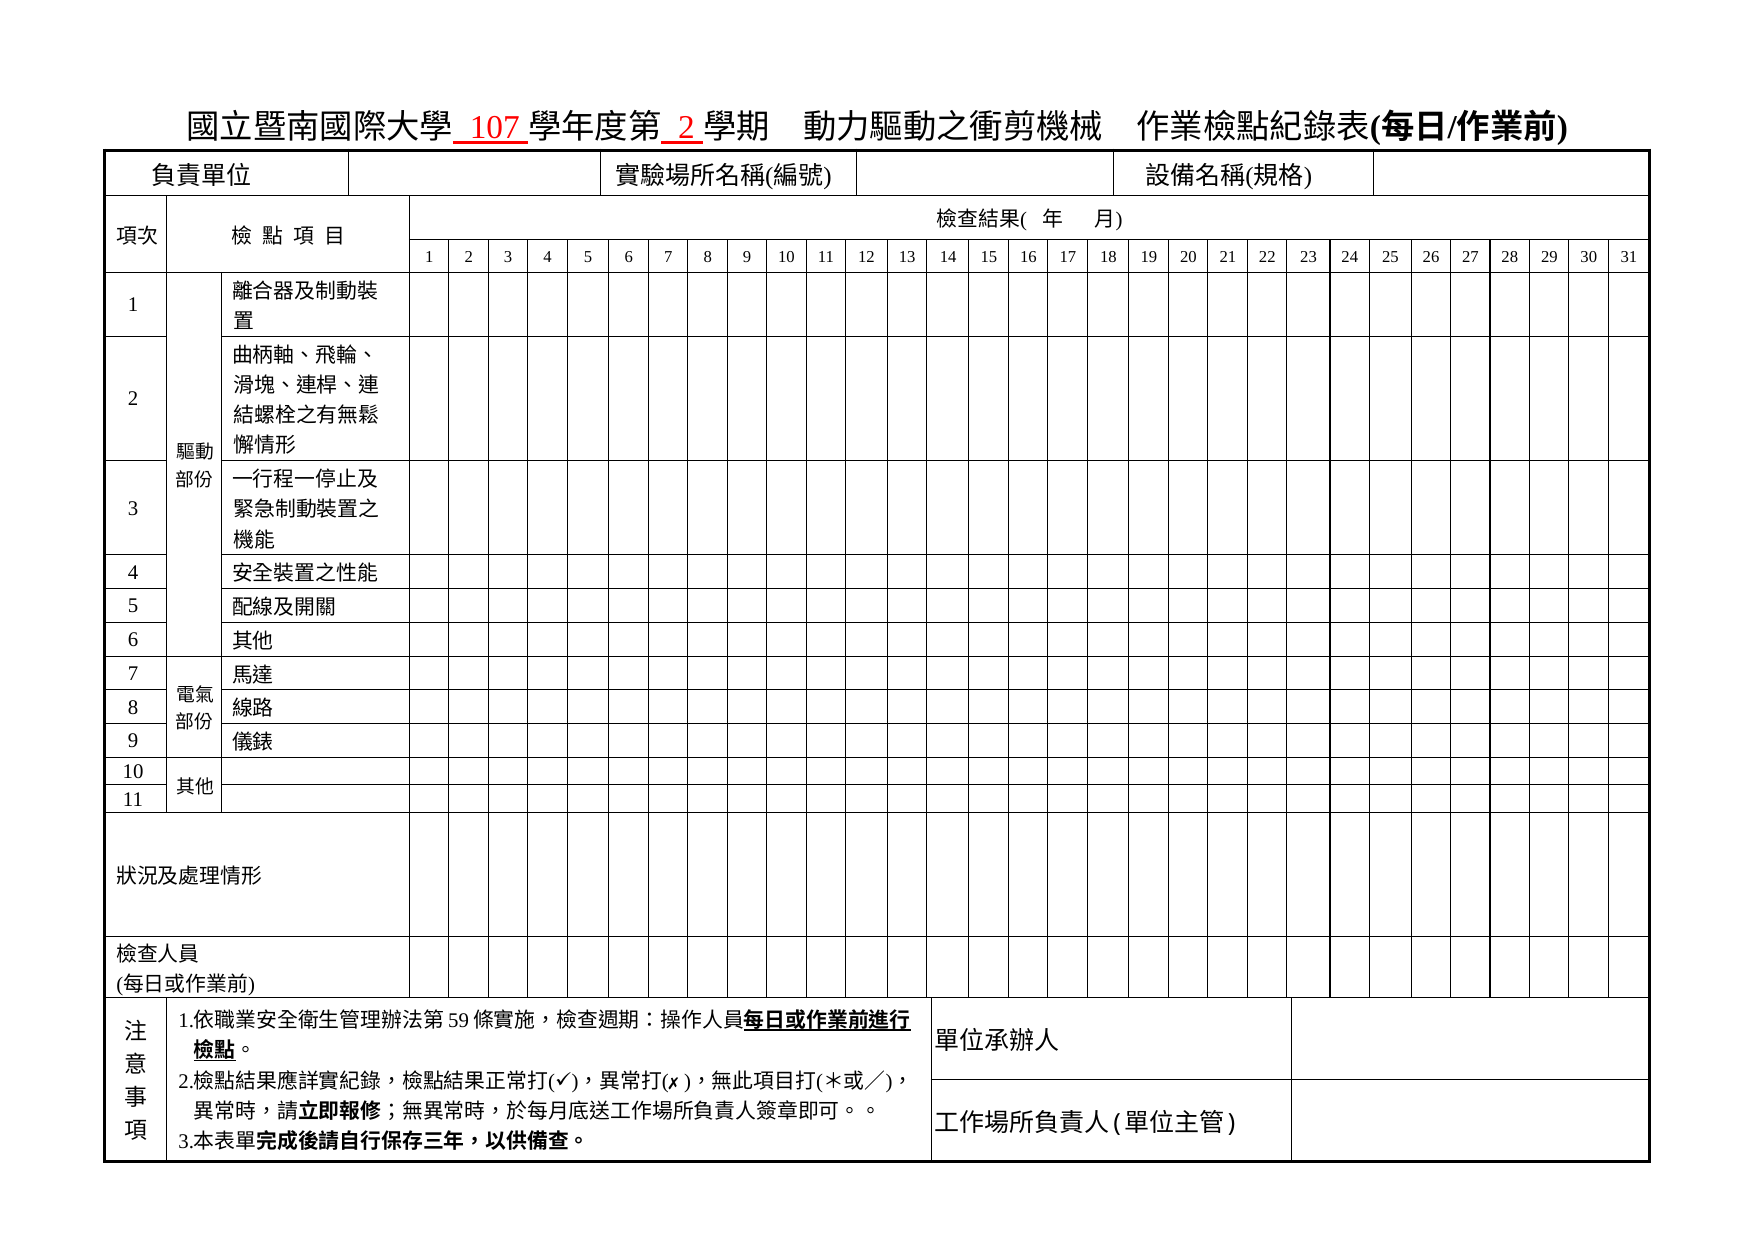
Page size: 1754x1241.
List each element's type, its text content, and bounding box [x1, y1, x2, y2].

table_cell [489, 273, 527, 336]
table_cell 1 [106, 273, 166, 336]
table_header [857, 152, 1113, 195]
table_cell [489, 337, 527, 460]
table_cell [1129, 785, 1168, 812]
table_cell [410, 273, 448, 336]
table_cell [1451, 337, 1489, 460]
table_cell [1609, 724, 1648, 757]
text 國立暨南國際大學 107 學年度第 2 學期 動力驅動之衝剪機械 作業檢點紀錄表(每日/作業前) [150, 100, 1604, 148]
table_cell [649, 724, 687, 757]
table_cell [1208, 657, 1247, 689]
table_cell [1451, 273, 1489, 336]
table_cell [1609, 337, 1648, 460]
table_cell [728, 785, 766, 812]
table_cell [1451, 555, 1489, 588]
table_cell [410, 623, 448, 656]
table_cell [1129, 589, 1168, 622]
table_cell 馬達 [222, 657, 409, 689]
table_cell [1331, 657, 1369, 689]
table_cell [807, 937, 845, 997]
table_cell [927, 555, 968, 588]
table_cell [1208, 937, 1247, 997]
table_cell [1009, 785, 1047, 812]
table_cell [767, 937, 806, 997]
table_cell [767, 724, 806, 757]
table_cell 25 [1370, 240, 1411, 272]
table_cell [528, 813, 567, 936]
table_cell [1009, 657, 1047, 689]
table_cell [846, 724, 887, 757]
table_cell [528, 589, 567, 622]
table_cell [528, 724, 567, 757]
table_cell [728, 461, 766, 554]
table_cell [1370, 690, 1411, 723]
table_cell 其他 [167, 758, 221, 812]
table_cell [969, 555, 1008, 588]
table_cell [528, 461, 567, 554]
table_cell [969, 724, 1008, 757]
table_cell 8 [688, 240, 727, 272]
table_cell [688, 273, 727, 336]
table_cell [1569, 589, 1608, 622]
table_cell [1491, 758, 1529, 784]
table_cell [609, 758, 648, 784]
table_cell [1331, 623, 1369, 656]
table_cell 6 [106, 623, 166, 656]
table_cell [1609, 589, 1648, 622]
table_cell [568, 813, 608, 936]
table_cell [1169, 657, 1207, 689]
table_cell [1248, 555, 1286, 588]
table_cell [449, 589, 488, 622]
table_cell [1169, 337, 1207, 460]
table_cell [1048, 623, 1087, 656]
table_cell [767, 758, 806, 784]
table_cell [688, 690, 727, 723]
table_cell [688, 555, 727, 588]
table_cell [1129, 813, 1168, 936]
table_cell [649, 785, 687, 812]
table_cell [1412, 337, 1450, 460]
table_cell [1009, 273, 1047, 336]
table_cell [649, 589, 687, 622]
table_cell [767, 461, 806, 554]
table_cell [1088, 690, 1128, 723]
table_cell [1370, 758, 1411, 784]
table_cell [1169, 724, 1207, 757]
table_cell 其他 [222, 623, 409, 656]
table_cell [1609, 273, 1648, 336]
table_cell [649, 461, 687, 554]
table_cell 檢查人員 (每日或作業前) [106, 937, 409, 997]
table_cell [609, 273, 648, 336]
table_cell [489, 555, 527, 588]
table_cell [609, 589, 648, 622]
table_header [1374, 152, 1648, 195]
table_cell [410, 337, 448, 460]
table_cell [1451, 758, 1489, 784]
table_cell [728, 273, 766, 336]
table_cell [1009, 589, 1047, 622]
table_cell [1088, 555, 1128, 588]
table_cell [969, 273, 1008, 336]
table_cell [969, 937, 1008, 997]
table_cell [688, 937, 727, 997]
table_cell [1609, 813, 1648, 936]
table_cell 檢 點 項 目 [167, 196, 409, 272]
table_cell [1292, 998, 1648, 1078]
table_cell [728, 724, 766, 757]
table_cell [1491, 937, 1529, 997]
table_cell [767, 657, 806, 689]
table_cell [1412, 589, 1450, 622]
table_cell [1088, 937, 1128, 997]
table_cell [927, 589, 968, 622]
table_cell [1370, 724, 1411, 757]
table_cell [1048, 758, 1087, 784]
table_cell [1491, 657, 1529, 689]
table_cell [1569, 724, 1608, 757]
table_cell [846, 555, 887, 588]
table_cell [1169, 589, 1207, 622]
table_cell [410, 937, 448, 997]
table_cell 31 [1609, 240, 1648, 272]
table_cell [807, 461, 845, 554]
table_cell [528, 623, 567, 656]
table_cell [1248, 461, 1286, 554]
table_cell [449, 461, 488, 554]
table_cell [1530, 273, 1568, 336]
table_cell [1370, 657, 1411, 689]
table_cell [1569, 758, 1608, 784]
table_cell [410, 555, 448, 588]
table_cell 驅動部份 [167, 273, 221, 656]
table_cell [888, 273, 926, 336]
table_cell [1088, 337, 1128, 460]
table_cell [1009, 623, 1047, 656]
table_cell 6 [609, 240, 648, 272]
table_cell 15 [969, 240, 1008, 272]
table_cell [1609, 657, 1648, 689]
table_cell [1287, 690, 1329, 723]
table_cell [807, 657, 845, 689]
table_cell 10 [767, 240, 806, 272]
table_cell [969, 785, 1008, 812]
table_cell [410, 785, 448, 812]
table_cell [568, 461, 608, 554]
table_cell [888, 337, 926, 460]
table_cell [609, 813, 648, 936]
table_cell [1287, 657, 1329, 689]
table_cell [767, 589, 806, 622]
table_cell 7 [649, 240, 687, 272]
table_cell [1287, 589, 1329, 622]
table_cell [1451, 937, 1489, 997]
table_cell [1208, 589, 1247, 622]
table_cell [1048, 273, 1087, 336]
table_cell [807, 589, 845, 622]
table_cell [1169, 461, 1207, 554]
table_cell [649, 690, 687, 723]
table_cell [1530, 937, 1568, 997]
table_cell [1248, 937, 1286, 997]
table_cell 18 [1088, 240, 1128, 272]
table_cell 20 [1169, 240, 1207, 272]
table_cell [1248, 690, 1286, 723]
table_cell 11 [106, 785, 166, 812]
table_cell [888, 690, 926, 723]
table_cell [1169, 937, 1207, 997]
table_cell [688, 813, 727, 936]
table_cell [846, 657, 887, 689]
table_cell 儀錶 [222, 724, 409, 757]
table_cell [1530, 690, 1568, 723]
table_cell [1248, 337, 1286, 460]
table_cell [1530, 813, 1568, 936]
table_cell [1129, 273, 1168, 336]
table_cell [528, 758, 567, 784]
table_cell [1208, 724, 1247, 757]
table_cell [927, 758, 968, 784]
table_cell [1569, 555, 1608, 588]
table_cell [728, 758, 766, 784]
table_cell [1412, 690, 1450, 723]
table_cell [1530, 555, 1568, 588]
table_cell [1129, 724, 1168, 757]
table_cell [1287, 785, 1329, 812]
table_cell [489, 758, 527, 784]
table_cell [846, 273, 887, 336]
table_cell [1530, 657, 1568, 689]
table_cell [1331, 813, 1369, 936]
table_cell [846, 813, 887, 936]
table_cell [1412, 273, 1450, 336]
table_cell [1451, 623, 1489, 656]
table_cell [1530, 337, 1568, 460]
table_cell [1169, 690, 1207, 723]
table_cell [1491, 623, 1529, 656]
table_cell [410, 758, 448, 784]
table_cell [807, 273, 845, 336]
table_cell [1248, 657, 1286, 689]
table_cell [728, 623, 766, 656]
table_cell [1331, 758, 1369, 784]
table_cell [1248, 785, 1286, 812]
table_cell 工作場所負責人(單位主管) [932, 1080, 1291, 1160]
table_cell [609, 937, 648, 997]
table_cell [1287, 758, 1329, 784]
table_cell [449, 813, 488, 936]
table_cell [888, 937, 926, 997]
table_cell 7 [106, 657, 166, 689]
table_cell [688, 461, 727, 554]
table_cell [1609, 555, 1648, 588]
table_cell [1569, 337, 1608, 460]
table_cell [1208, 273, 1247, 336]
table_cell 5 [568, 240, 608, 272]
table_cell [1248, 813, 1286, 936]
table_cell [1129, 657, 1168, 689]
table_cell [888, 657, 926, 689]
table_cell [969, 337, 1008, 460]
table_cell [1169, 555, 1207, 588]
table_cell [1530, 785, 1568, 812]
table_cell [888, 724, 926, 757]
table_cell [888, 623, 926, 656]
table_cell [1491, 813, 1529, 936]
table_cell [1009, 337, 1047, 460]
table_cell [767, 813, 806, 936]
table_cell 23 [1287, 240, 1329, 272]
table_cell [807, 690, 845, 723]
table_cell [927, 724, 968, 757]
table_cell [489, 589, 527, 622]
table_cell [609, 785, 648, 812]
table_cell 5 [106, 589, 166, 622]
table_cell 曲柄軸、飛輪、滑塊、連桿、連結螺栓之有無鬆懈情形 [222, 337, 409, 460]
table_cell [1287, 937, 1329, 997]
table_cell [1088, 724, 1128, 757]
table_cell [1331, 589, 1369, 622]
table_cell [1208, 813, 1247, 936]
table_cell [222, 758, 409, 784]
table_cell [1609, 461, 1648, 554]
table_cell [1412, 657, 1450, 689]
table_cell [1129, 690, 1168, 723]
table_cell [609, 337, 648, 460]
table_cell [1129, 337, 1168, 460]
table_cell [1208, 623, 1247, 656]
table_cell 8 [106, 690, 166, 723]
table_cell [1088, 813, 1128, 936]
table_cell [969, 813, 1008, 936]
table_cell [1208, 337, 1247, 460]
table_cell [1048, 785, 1087, 812]
table_cell [767, 555, 806, 588]
table_cell [1009, 813, 1047, 936]
table_cell 一行程一停止及緊急制動裝置之機能 [222, 461, 409, 554]
table_cell 12 [846, 240, 887, 272]
table_cell 4 [106, 555, 166, 588]
table_cell 離合器及制動裝置 [222, 273, 409, 336]
table_cell [1169, 273, 1207, 336]
table_cell [528, 657, 567, 689]
table_cell 單位承辦人 [932, 998, 1291, 1078]
table_cell [449, 690, 488, 723]
table_cell [489, 937, 527, 997]
table_cell [1088, 461, 1128, 554]
table_cell [568, 937, 608, 997]
table_cell [1129, 623, 1168, 656]
table_cell [767, 273, 806, 336]
table_cell [846, 623, 887, 656]
table_cell [568, 657, 608, 689]
table_cell [888, 813, 926, 936]
table_cell [1208, 555, 1247, 588]
table_cell [1331, 724, 1369, 757]
table_cell [927, 657, 968, 689]
table_cell [1287, 623, 1329, 656]
table_cell [1370, 555, 1411, 588]
table_cell [688, 337, 727, 460]
table_cell [1287, 273, 1329, 336]
table_cell [1287, 724, 1329, 757]
table_cell [568, 690, 608, 723]
table_cell [568, 337, 608, 460]
table_cell [1569, 785, 1608, 812]
table_cell [1609, 758, 1648, 784]
table_cell [1412, 623, 1450, 656]
table_cell [1248, 724, 1286, 757]
table_cell [528, 337, 567, 460]
table_cell [1208, 758, 1247, 784]
table_cell [1451, 461, 1489, 554]
table_cell [728, 813, 766, 936]
table_cell [807, 337, 845, 460]
table_cell [489, 813, 527, 936]
table_cell [888, 785, 926, 812]
table_cell [1331, 461, 1369, 554]
table_cell [1169, 785, 1207, 812]
table_cell 10 [106, 758, 166, 784]
table_cell 4 [528, 240, 567, 272]
table_cell [688, 785, 727, 812]
table_cell [449, 724, 488, 757]
table_cell [1370, 273, 1411, 336]
table_cell [1331, 690, 1369, 723]
table_cell [568, 589, 608, 622]
table_cell [1331, 937, 1369, 997]
table_cell [449, 623, 488, 656]
table_cell [1009, 758, 1047, 784]
table_cell [927, 337, 968, 460]
table_cell [489, 623, 527, 656]
table_cell [449, 937, 488, 997]
table_cell [1491, 724, 1529, 757]
table_cell [728, 337, 766, 460]
table_cell [1609, 937, 1648, 997]
table_cell 9 [728, 240, 766, 272]
table_cell 11 [807, 240, 845, 272]
table_cell [1009, 461, 1047, 554]
table_cell 2 [449, 240, 488, 272]
table_cell [767, 623, 806, 656]
table_cell [969, 623, 1008, 656]
table_cell [528, 273, 567, 336]
table_cell [728, 555, 766, 588]
table_cell [1248, 273, 1286, 336]
table_cell [1412, 813, 1450, 936]
table_cell [449, 657, 488, 689]
table_cell [1088, 657, 1128, 689]
table_cell [688, 589, 727, 622]
table_cell 16 [1009, 240, 1047, 272]
table_cell [1530, 758, 1568, 784]
table_cell [1412, 724, 1450, 757]
table_cell [1208, 461, 1247, 554]
table_cell [449, 337, 488, 460]
table_cell [1569, 273, 1608, 336]
table_cell [1370, 589, 1411, 622]
table_cell [1491, 589, 1529, 622]
table_cell [927, 937, 968, 997]
table_cell [807, 758, 845, 784]
table_cell [1370, 937, 1411, 997]
table_cell [649, 273, 687, 336]
table_cell 3 [106, 461, 166, 554]
table_cell [1491, 337, 1529, 460]
table_cell [969, 589, 1008, 622]
table_cell [927, 690, 968, 723]
table_cell [1569, 690, 1608, 723]
table_cell [728, 937, 766, 997]
table_cell [1048, 657, 1087, 689]
table_cell [1331, 555, 1369, 588]
table_cell [1370, 623, 1411, 656]
table_cell [222, 785, 409, 812]
table_cell [728, 690, 766, 723]
table_cell [568, 785, 608, 812]
table_cell [489, 690, 527, 723]
table_cell [568, 758, 608, 784]
table_cell 24 [1331, 240, 1369, 272]
table_cell [1088, 785, 1128, 812]
table_cell [807, 555, 845, 588]
table_cell 9 [106, 724, 166, 757]
table_cell [1208, 785, 1247, 812]
table_cell [927, 785, 968, 812]
table_cell [1451, 785, 1489, 812]
table_cell [1129, 461, 1168, 554]
table_cell [1129, 937, 1168, 997]
table_cell 19 [1129, 240, 1168, 272]
table_cell [1169, 813, 1207, 936]
table_cell [1088, 589, 1128, 622]
table_cell [1491, 690, 1529, 723]
table_cell [609, 724, 648, 757]
table_cell [1412, 937, 1450, 997]
table_cell 30 [1569, 240, 1608, 272]
table_cell [528, 785, 567, 812]
table_cell [1048, 937, 1087, 997]
table_cell [1451, 724, 1489, 757]
table_cell [609, 690, 648, 723]
table_cell [927, 623, 968, 656]
table_cell [489, 724, 527, 757]
table_cell [688, 623, 727, 656]
table_cell [1048, 690, 1087, 723]
table_cell [410, 589, 448, 622]
table_cell [1169, 758, 1207, 784]
table_cell [1451, 813, 1489, 936]
table_cell 配線及開關 [222, 589, 409, 622]
table_cell [1048, 555, 1087, 588]
table_cell [1412, 461, 1450, 554]
table_cell [846, 461, 887, 554]
table_cell [568, 623, 608, 656]
table_cell [1129, 758, 1168, 784]
table_cell [1609, 785, 1648, 812]
table_cell [609, 461, 648, 554]
table_cell [649, 657, 687, 689]
table_cell [1208, 690, 1247, 723]
table_cell [1048, 337, 1087, 460]
table_cell 電氣部份 [167, 657, 221, 757]
table_cell [1248, 589, 1286, 622]
table_cell [688, 724, 727, 757]
table_cell [1491, 273, 1529, 336]
table_cell [528, 690, 567, 723]
table_cell [1370, 461, 1411, 554]
table_cell [1451, 657, 1489, 689]
table_cell [649, 937, 687, 997]
table_cell 14 [927, 240, 968, 272]
table_cell 檢查結果( 年 月) [410, 196, 1648, 239]
table_cell [649, 623, 687, 656]
table_cell [888, 589, 926, 622]
table_cell 26 [1412, 240, 1450, 272]
table_cell [969, 657, 1008, 689]
table_cell [649, 758, 687, 784]
table_cell [728, 589, 766, 622]
table_cell [1491, 785, 1529, 812]
table_cell 項次 [106, 196, 166, 272]
table_cell [969, 758, 1008, 784]
table_cell [1491, 555, 1529, 588]
table_cell [649, 813, 687, 936]
table_cell [489, 461, 527, 554]
table_cell 1 [410, 240, 448, 272]
table_cell [1530, 623, 1568, 656]
table_cell [728, 657, 766, 689]
table_cell [1292, 1080, 1648, 1160]
table_cell 21 [1208, 240, 1247, 272]
table_cell [1491, 461, 1529, 554]
table_cell [927, 461, 968, 554]
table_cell [1451, 589, 1489, 622]
table_cell [807, 724, 845, 757]
table_cell [1569, 937, 1608, 997]
table_cell [846, 337, 887, 460]
table_cell 27 [1451, 240, 1489, 272]
table_cell [888, 461, 926, 554]
table_cell [649, 337, 687, 460]
table_cell [888, 555, 926, 588]
table_cell [1169, 623, 1207, 656]
table_cell [1129, 555, 1168, 588]
table_cell [410, 724, 448, 757]
table_cell [1412, 785, 1450, 812]
table_cell [568, 273, 608, 336]
table_cell [609, 555, 648, 588]
table_cell [1412, 555, 1450, 588]
table_cell 線路 [222, 690, 409, 723]
table_cell [688, 758, 727, 784]
table_cell 13 [888, 240, 926, 272]
table_cell 28 [1491, 240, 1529, 272]
table_cell [1009, 555, 1047, 588]
table_cell [410, 461, 448, 554]
table_cell [449, 758, 488, 784]
table_cell 3 [489, 240, 527, 272]
table_cell [568, 724, 608, 757]
table_cell [1287, 461, 1329, 554]
table_cell [688, 657, 727, 689]
table_cell [1048, 724, 1087, 757]
table_cell 注意事項 [106, 998, 166, 1160]
table_cell [807, 813, 845, 936]
table_cell [1609, 623, 1648, 656]
table_cell [528, 555, 567, 588]
table_cell [609, 657, 648, 689]
table_cell [969, 461, 1008, 554]
table_cell [1048, 589, 1087, 622]
table_cell [846, 758, 887, 784]
table_cell 狀況及處理情形 [106, 813, 409, 936]
table_cell [888, 758, 926, 784]
table_cell [1370, 813, 1411, 936]
table_cell [1412, 758, 1450, 784]
table_cell [846, 589, 887, 622]
table_header 實驗場所名稱(編號) [601, 152, 856, 195]
table_header 負責單位 [106, 152, 348, 195]
table_cell [807, 623, 845, 656]
table_cell 17 [1048, 240, 1087, 272]
table_cell [1331, 273, 1369, 336]
table_cell [649, 555, 687, 588]
table_cell [1569, 813, 1608, 936]
table_cell [609, 623, 648, 656]
table_cell 22 [1248, 240, 1286, 272]
table_cell [1009, 937, 1047, 997]
table_cell [1609, 690, 1648, 723]
table_cell [1331, 337, 1369, 460]
table_cell [489, 657, 527, 689]
table_cell [1088, 758, 1128, 784]
table_cell [1248, 623, 1286, 656]
table_cell [927, 813, 968, 936]
table_header 設備名稱(規格) [1114, 152, 1373, 195]
table_cell [1530, 461, 1568, 554]
table_cell [1530, 589, 1568, 622]
table_cell [1009, 690, 1047, 723]
table_cell [489, 785, 527, 812]
table_cell [927, 273, 968, 336]
table_cell [410, 813, 448, 936]
table_cell 1.依職業安全衛生管理辦法第59條實施，檢查週期：操作人員每日或作業前進行檢點。 2.檢點結果應詳實紀錄，檢點結果正常打()，異常打( )，無此項目打(＊或／)，異常時，請立即報修；無異常時，於每月底送工作場所負責人簽章即可。。 3.本表單完成後請自行保存三年，以供備查。 [167, 998, 931, 1160]
table_cell [1088, 273, 1128, 336]
table_cell [1569, 623, 1608, 656]
table_cell [410, 690, 448, 723]
table_cell [807, 785, 845, 812]
table_cell [1048, 813, 1087, 936]
table_cell 29 [1530, 240, 1568, 272]
table_cell [1088, 623, 1128, 656]
table_cell [1287, 337, 1329, 460]
table_cell [1331, 785, 1369, 812]
table_cell [449, 273, 488, 336]
table_cell [969, 690, 1008, 723]
table_cell [568, 555, 608, 588]
table_header [349, 152, 600, 195]
table_cell [1048, 461, 1087, 554]
table_cell [1370, 785, 1411, 812]
table_cell 2 [106, 337, 166, 460]
table_cell [846, 690, 887, 723]
table_cell [449, 555, 488, 588]
table_cell [1248, 758, 1286, 784]
table_cell 安全裝置之性能 [222, 555, 409, 588]
table_cell [767, 690, 806, 723]
table_cell [846, 785, 887, 812]
table_cell [767, 785, 806, 812]
table_cell [528, 937, 567, 997]
table_cell [1009, 724, 1047, 757]
table_cell [1287, 813, 1329, 936]
table_cell [1370, 337, 1411, 460]
table_cell [1569, 657, 1608, 689]
table_cell [1530, 724, 1568, 757]
table_cell [1287, 555, 1329, 588]
table_cell [1451, 690, 1489, 723]
table_cell [1569, 461, 1608, 554]
table_cell [767, 337, 806, 460]
table_cell [449, 785, 488, 812]
table_cell [410, 657, 448, 689]
table_cell [846, 937, 887, 997]
